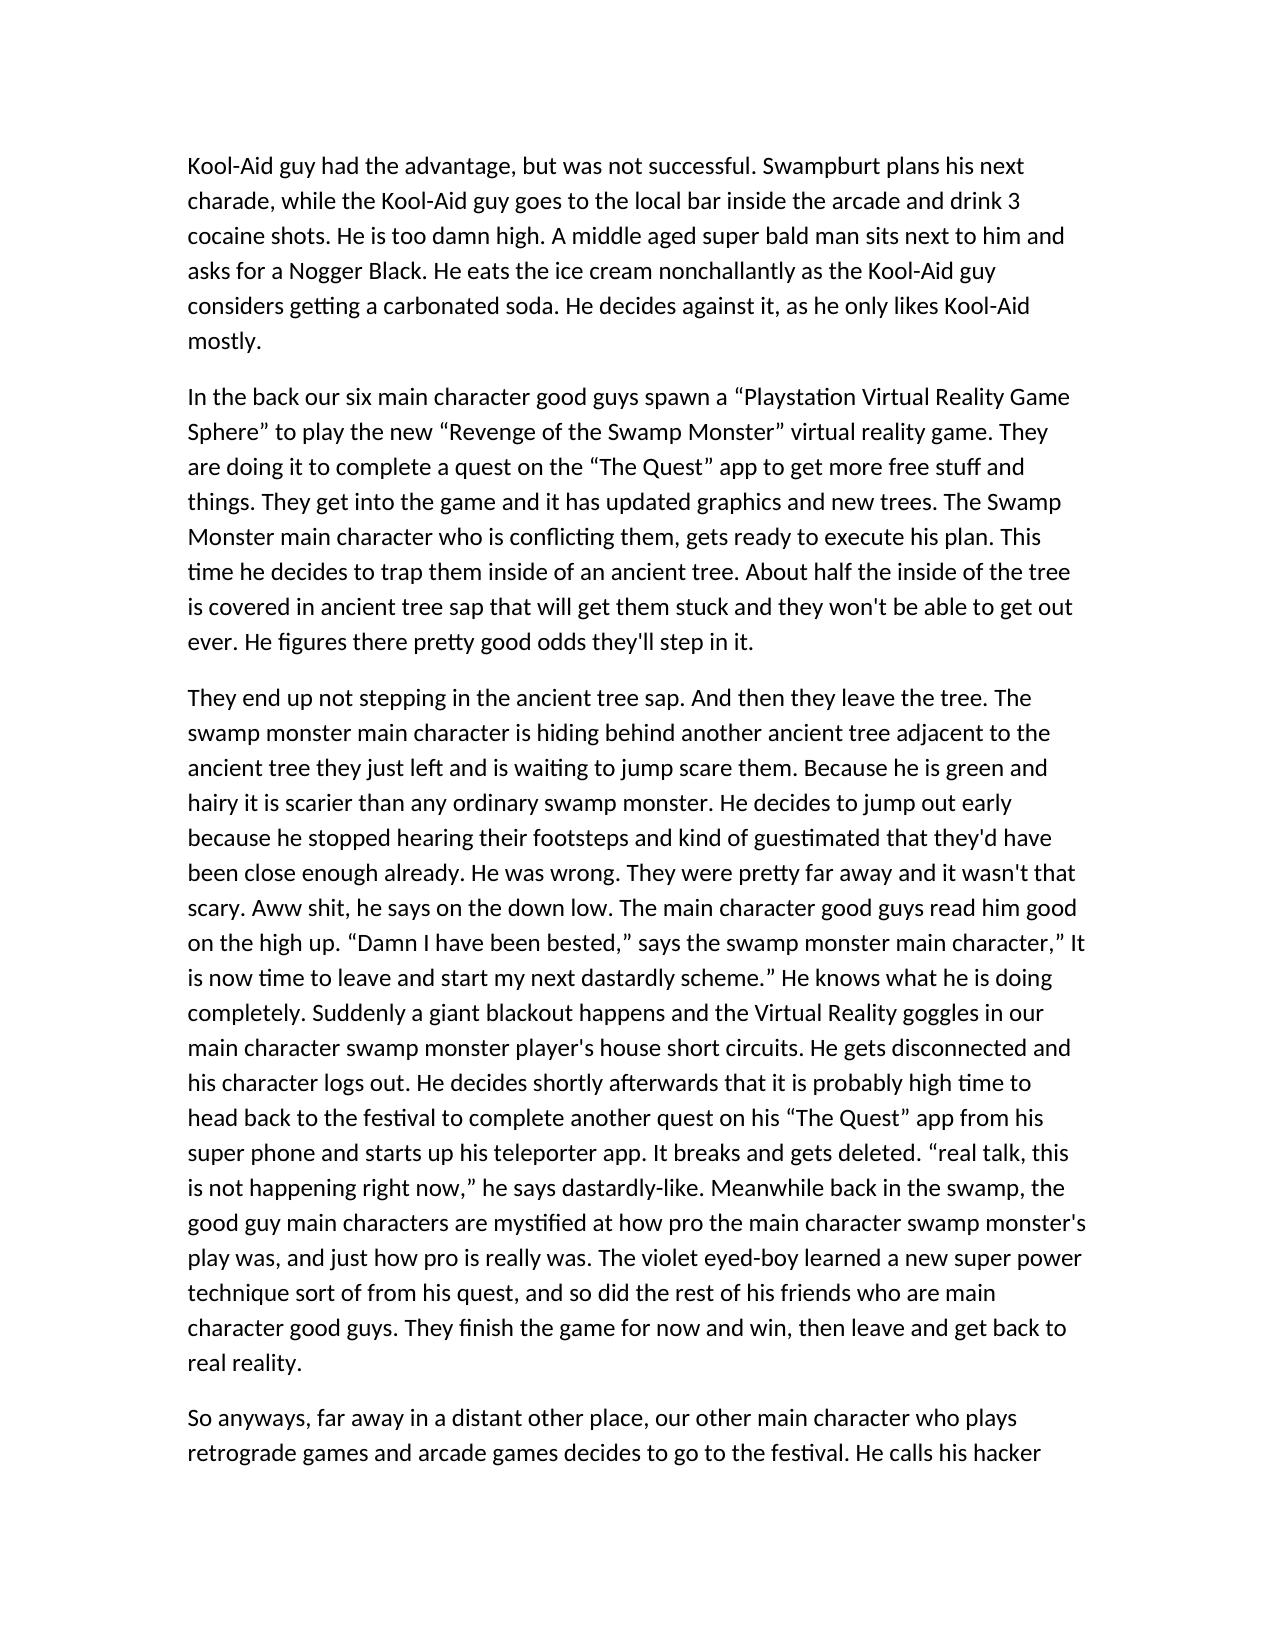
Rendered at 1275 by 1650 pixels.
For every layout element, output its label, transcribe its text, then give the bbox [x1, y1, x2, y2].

text In the back our six main character good guys spawn a “Playstation Virtual Reality Game Sphere” to play the new “Revenge of the Swamp Monster” virtual reality game. They are doing it to complete a quest on the “The Quest” app to get more free stuff and things. They get into the game and it has updated graphics and new trees. The Swamp Monster main character who is conflicting them, gets ready to execute his plan. This time he decides to trap them inside of an ancient tree. About half the inside of the tree is covered in ancient tree sap that will get them stuck and they won't be able to get out ever. He figures there pretty good odds they'll step in it. [187, 381, 1087, 656]
text They end up not stepping in the ancient tree sap. And then they leave the tree. The swamp monster main character is hiding behind another ancient tree adjacent to the ancient tree they just left and is waiting to jump scare them. Because he is green and hairy it is scarier than any ordinary swamp monster. He decides to jump out early because he stopped hearing their footsteps and kind of guestimated that they'd have been close enough already. He was wrong. They were pretty far away and it wasn't that scary. Aww shit, he says on the down low. The main character good guys read him good on the high up. “Damn I have been bested,” says the swamp monster main character,” It is now time to leave and start my next dastardly scheme.” He knows what he is doing completely. Suddenly a giant blackout happens and the Virtual Reality goggles in our main character swamp monster player's house short circuits. He gets disconnected and his character logs out. He decides shortly afterwards that it is probably high time to head back to the festival to complete another quest on his “The Quest” app from his super phone and starts up his teleporter app. It breaks and gets deleted. “real talk, this is not happening right now,” he says dastardly-like. Meanwhile back in the swamp, the good guy main characters are mystified at how pro the main character swamp monster's play was, and just how pro is really was. The violet eyed-boy learned a new super power technique sort of from his quest, and so did the rest of his friends who are main character good guys. They finish the game for now and win, then leave and get back to real reality. [187, 682, 1087, 1377]
text Kool-Aid guy had the advantage, but was not successful. Swampburt plans his next charade, while the Kool-Aid guy goes to the local bar inside the arcade and drink 3 cocaine shots. He is too damn high. A middle aged super bald man sits next to him and asks for a Nogger Black. He eats the ice cream nonchallantly as the Kool-Aid guy considers getting a carbonated soda. He decides against it, as he only likes Kool-Aid mostly. [187, 150, 1087, 356]
text So anyways, far away in a distant other place, our other main character who plays retrograde games and arcade games decides to go to the festival. He calls his hacker [187, 1402, 1087, 1468]
